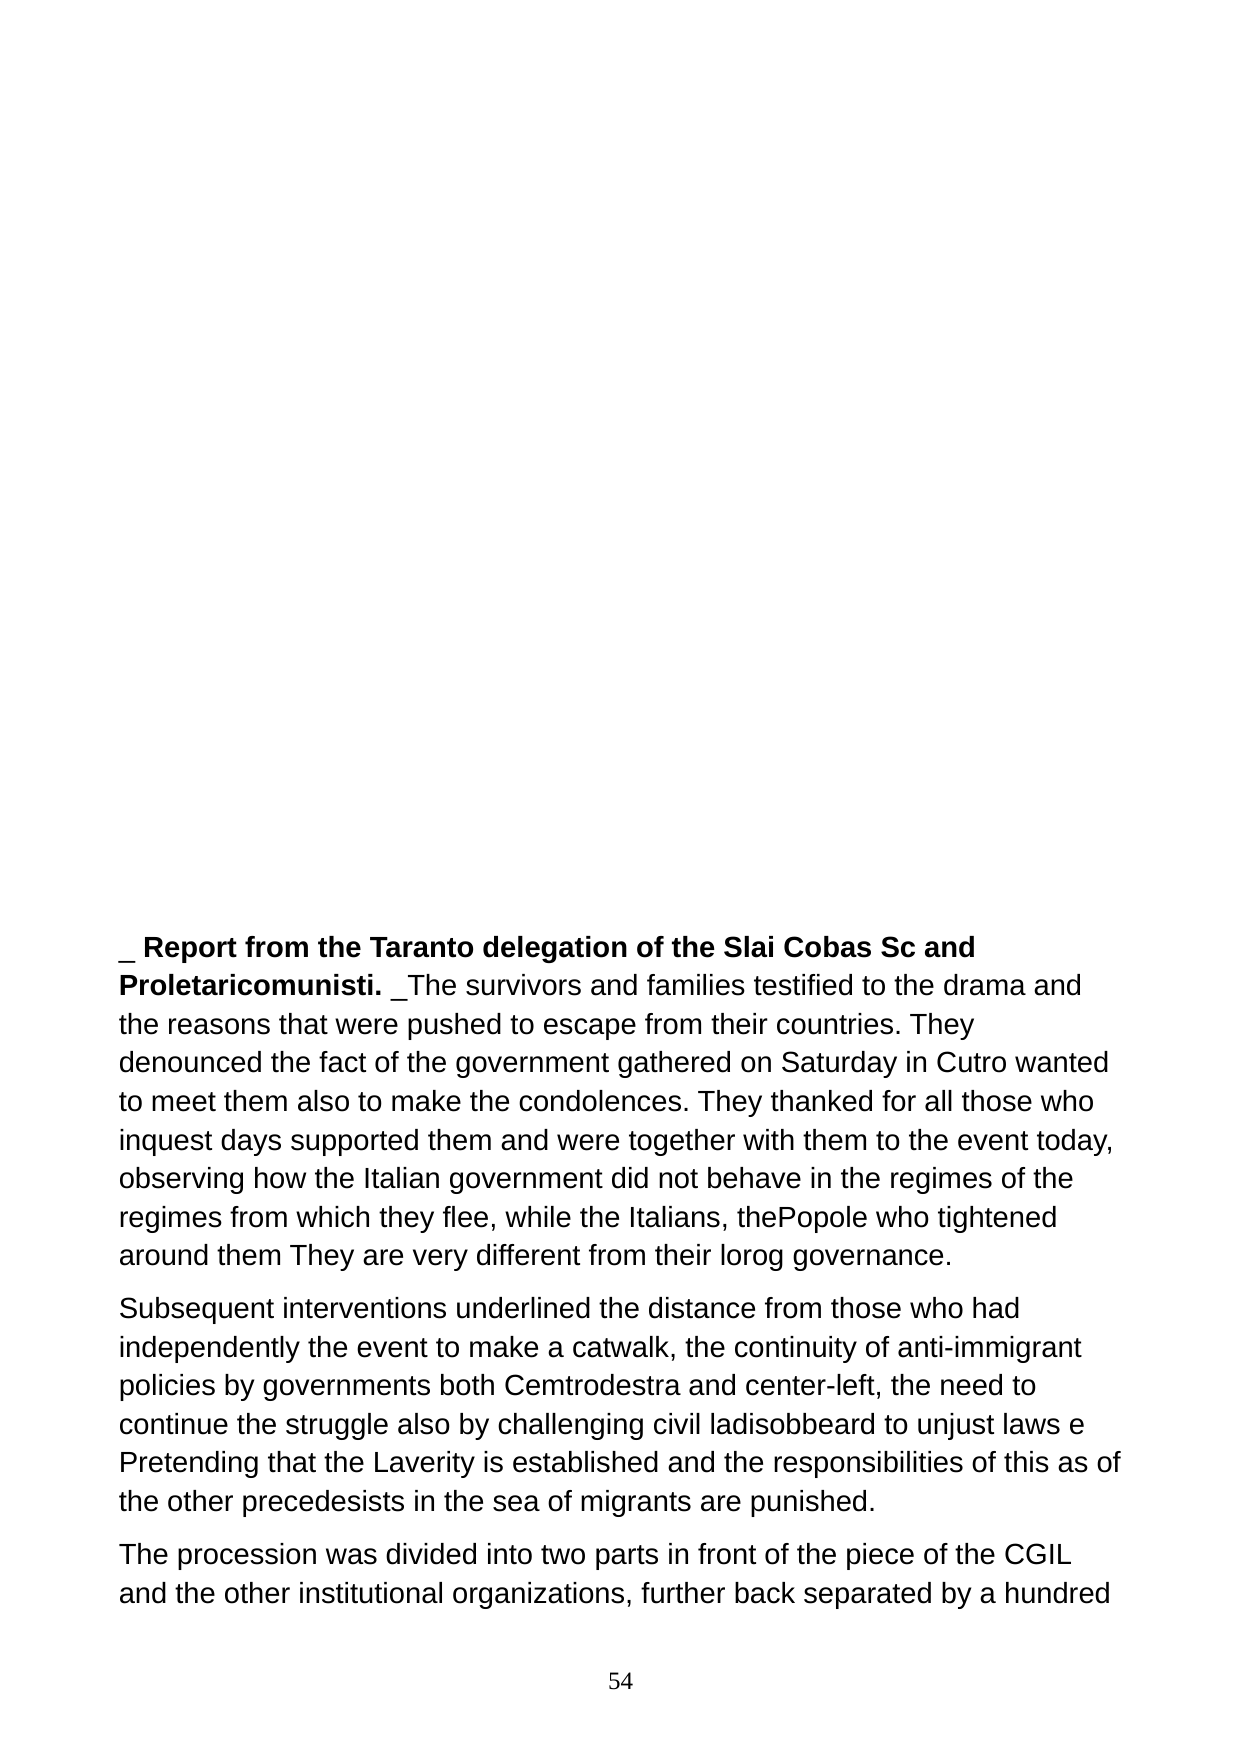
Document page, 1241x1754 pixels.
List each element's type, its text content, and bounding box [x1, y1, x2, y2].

text The procession was divided into two parts in front of the piece of the CGIL and the other institutional organizations, further back separated by a hundred [118, 1537, 1122, 1609]
text Subsequent interventions underlined the distance from those who had independently the event to make a catwalk, the continuity of anti-immigrant policies by governments both Cemtrodestra and center-left, the need to continue the struggle also by challenging civil ladisobbeard to unjust laws e Pretending that the Laverity is established and the responsibilities of this as of the other precedesists in the sea of migrants are punished. [118, 1291, 1122, 1517]
text _ Report from the Taranto delegation of the Slai Cobas Sc and Proletaricomunisti. _The survivors and families testified to the drama and the reasons that were pushed to escape from their countries. They denounced the fact of the government gathered on Saturday in Cutro wanted to meet them also to make the condolences. They thanked for all those who inquest days supported them and were together with them to the event today, observing how the Italian government did not behave in the regimes of the regimes from which they flee, while the Italians, thePopole who tightened around them They are very different from their lorog governance. [118, 118, 1122, 1272]
